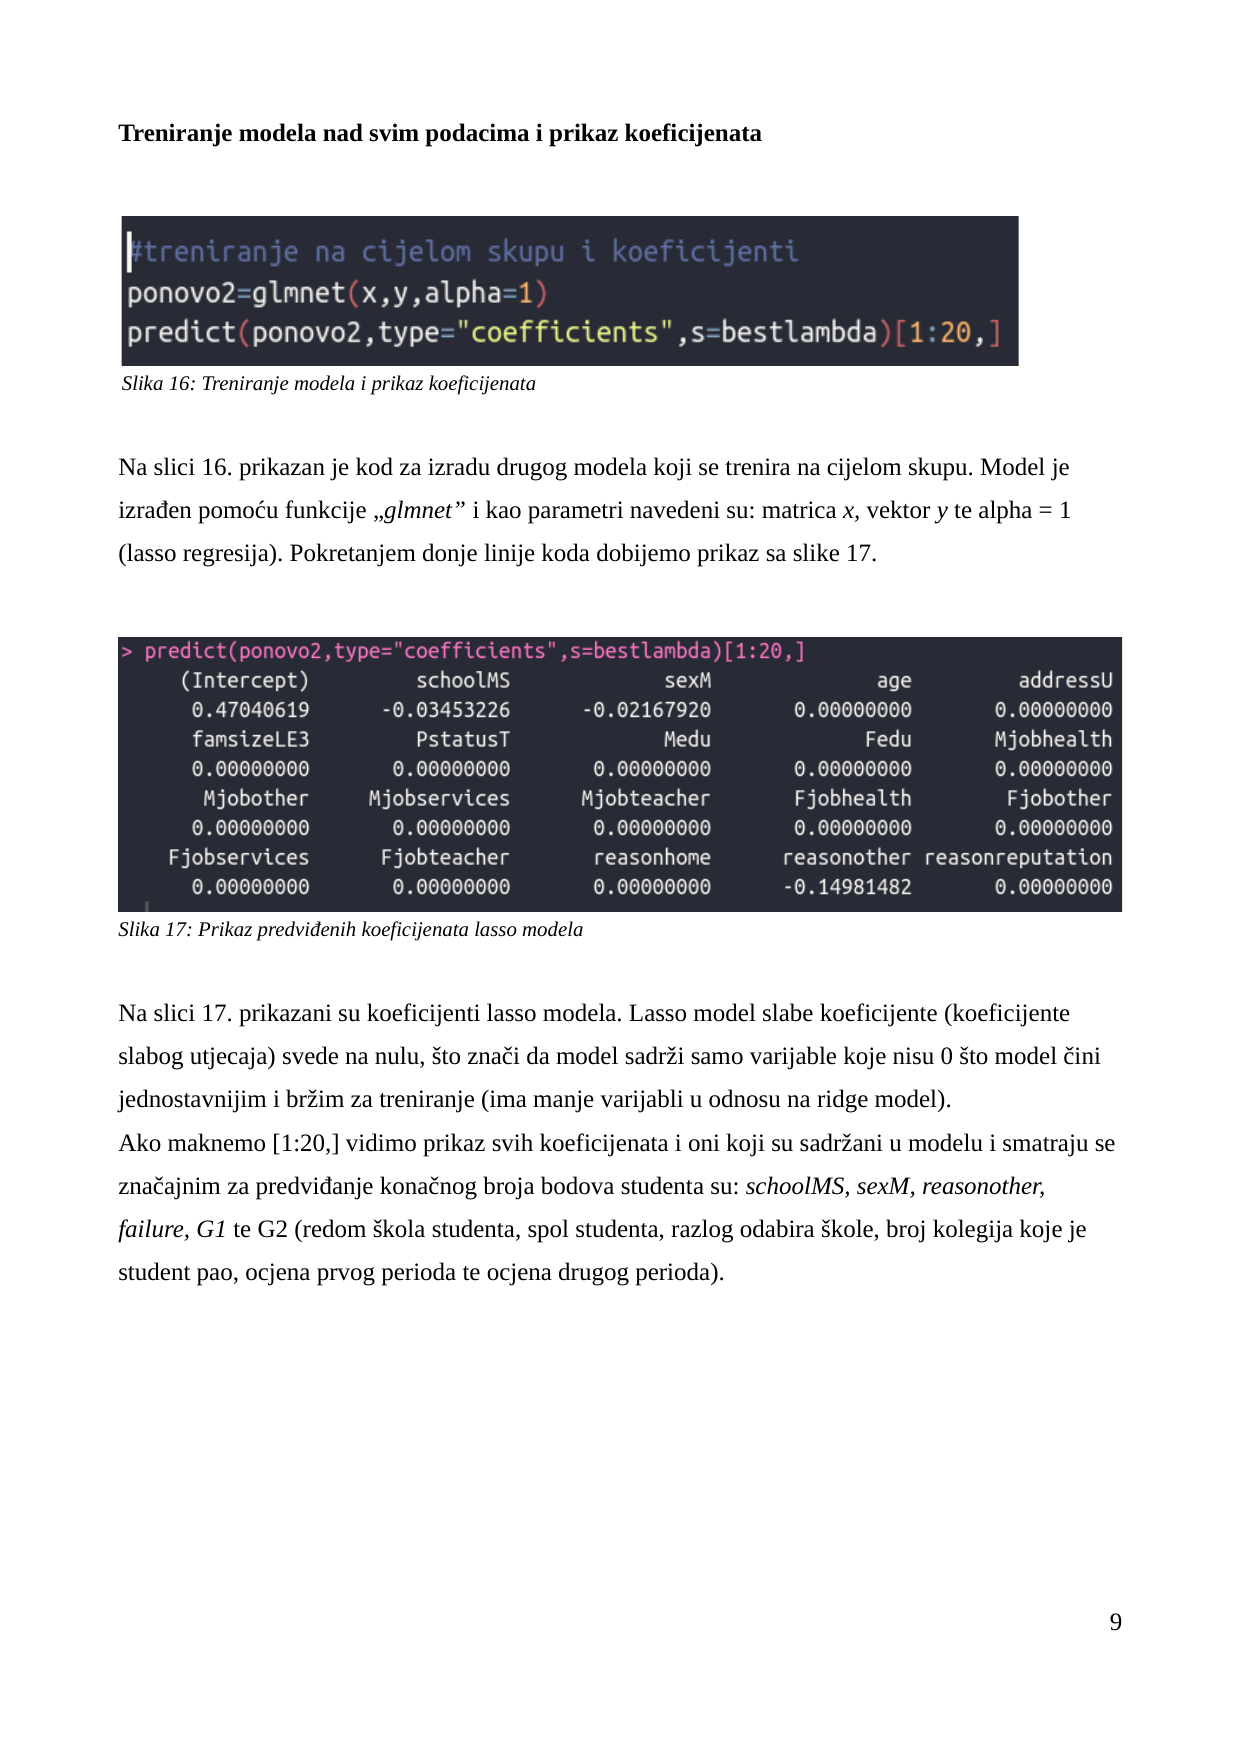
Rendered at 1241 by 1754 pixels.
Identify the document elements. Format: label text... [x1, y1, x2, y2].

picture [118, 637, 1123, 912]
text Na slici 17. prikazani su koeficijenti lasso modela. Lasso model slabe koeficijente (koeficijente slabog utjecaja) svede na nulu, što znači da model sadrži samo varijable koje nisu 0 što model čini jednostavnijim i bržim za treniranje (ima manje varijabli u odnosu na ridge model). [118, 998, 1122, 1113]
text Slika 17: Prikaz predviđenih koeficijenata lasso modela [118, 912, 1122, 941]
text Na slici 16. prikazan je kod za izradu drugog modela koji se trenira na cijelom skupu. Model je izrađen pomoću funkcije „glmnet” i kao parametri navedeni su: matrica x, vektor y te alpha = 1 (lasso regresija). Pokretanjem donje linije koda dobijemo prikaz sa slike 17. [118, 452, 1122, 567]
text Ako maknemo [1:20,] vidimo prikaz svih koeficijenata i oni koji su sadržani u modelu i smatraju se značajnim za predviđanje konačnog broja bodova studenta su: schoolMS, sexM, reasonother, failure, G1 te G2 (redom škola studenta, spol studenta, razlog odabira škole, broj kolegija koje je student pao, ocjena prvog perioda te ocjena drugog perioda). [118, 1128, 1122, 1286]
text Treniranje modela nad svim podacima i prikaz koeficijenata [118, 118, 1122, 147]
text Slika 16: Treniranje modela i prikaz koeficijenata [122, 366, 1018, 395]
picture [121, 216, 1019, 366]
